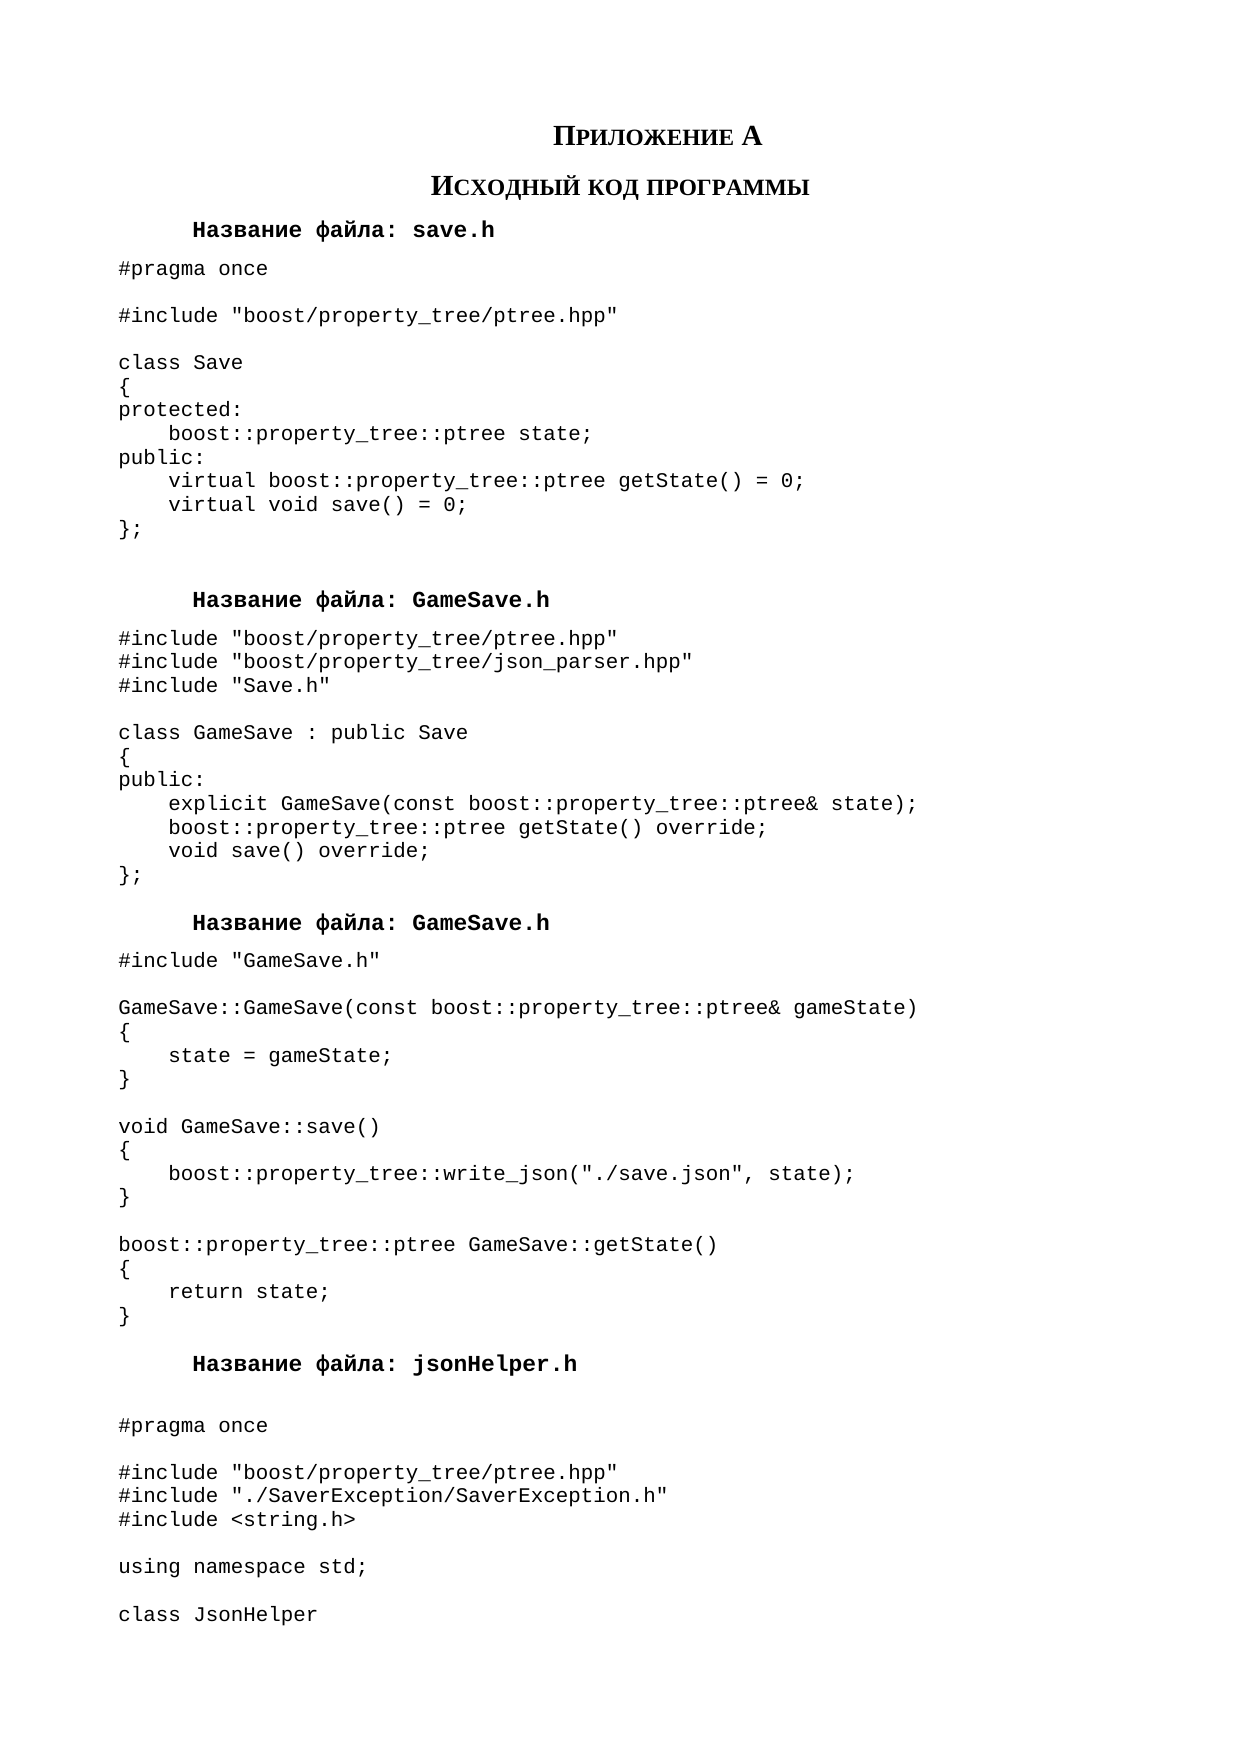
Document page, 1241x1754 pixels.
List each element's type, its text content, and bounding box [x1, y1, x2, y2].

text { [118, 376, 1122, 399]
text } [118, 1068, 1122, 1092]
text explicit GameSave(const boost::property_tree::ptree& state); [118, 793, 1122, 817]
text boost::property_tree::ptree getState() override; [118, 817, 1122, 840]
text Название файла: save.h [118, 219, 1122, 245]
text boost::property_tree::ptree GameSave::getState() [118, 1234, 1122, 1257]
text class JsonHelper [118, 1604, 1122, 1627]
text { [118, 1139, 1122, 1163]
text } [118, 1305, 1122, 1328]
text #include "./SaverException/SaverException.h" [118, 1486, 1122, 1509]
text #include <string.h> [118, 1509, 1122, 1533]
text class GameSave : public Save [118, 722, 1122, 746]
text state = gameState; [118, 1045, 1122, 1068]
text boost::property_tree::ptree state; [118, 423, 1122, 447]
text { [118, 1021, 1122, 1045]
text #pragma once [118, 1414, 1122, 1438]
text #include "GameSave.h" [118, 950, 1122, 974]
text #include "Save.h" [118, 675, 1122, 698]
text Название файла: GameSave.h [118, 589, 1122, 614]
text virtual boost::property_tree::ptree getState() = 0; [118, 470, 1122, 494]
text GameSave::GameSave(const boost::property_tree::ptree& gameState) [118, 997, 1122, 1021]
text #include "boost/property_tree/json_parser.hpp" [118, 651, 1122, 675]
text void save() override; [118, 840, 1122, 864]
text Название файла: GameSave.h [118, 911, 1122, 937]
text { [118, 746, 1122, 769]
text #include "boost/property_tree/ptree.hpp" [118, 305, 1122, 328]
text public: [118, 447, 1122, 470]
text Название файла: jsonHelper.h [118, 1352, 1122, 1378]
text #include "boost/property_tree/ptree.hpp" [118, 1462, 1122, 1486]
text void GameSave::save() [118, 1116, 1122, 1139]
text #include "boost/property_tree/ptree.hpp" [118, 627, 1122, 651]
text return state; [118, 1281, 1122, 1305]
text }; [118, 864, 1122, 888]
text using namespace std; [118, 1556, 1122, 1580]
text }; [118, 518, 1122, 541]
text } [118, 1187, 1122, 1210]
text public: [118, 769, 1122, 793]
subtitle Приложение А Исходный код программы [118, 118, 1122, 202]
text protected: [118, 399, 1122, 423]
text { [118, 1257, 1122, 1281]
text class Save [118, 352, 1122, 376]
text virtual void save() = 0; [118, 494, 1122, 518]
text #pragma once [118, 258, 1122, 281]
text boost::property_tree::write_json("./save.json", state); [118, 1163, 1122, 1187]
